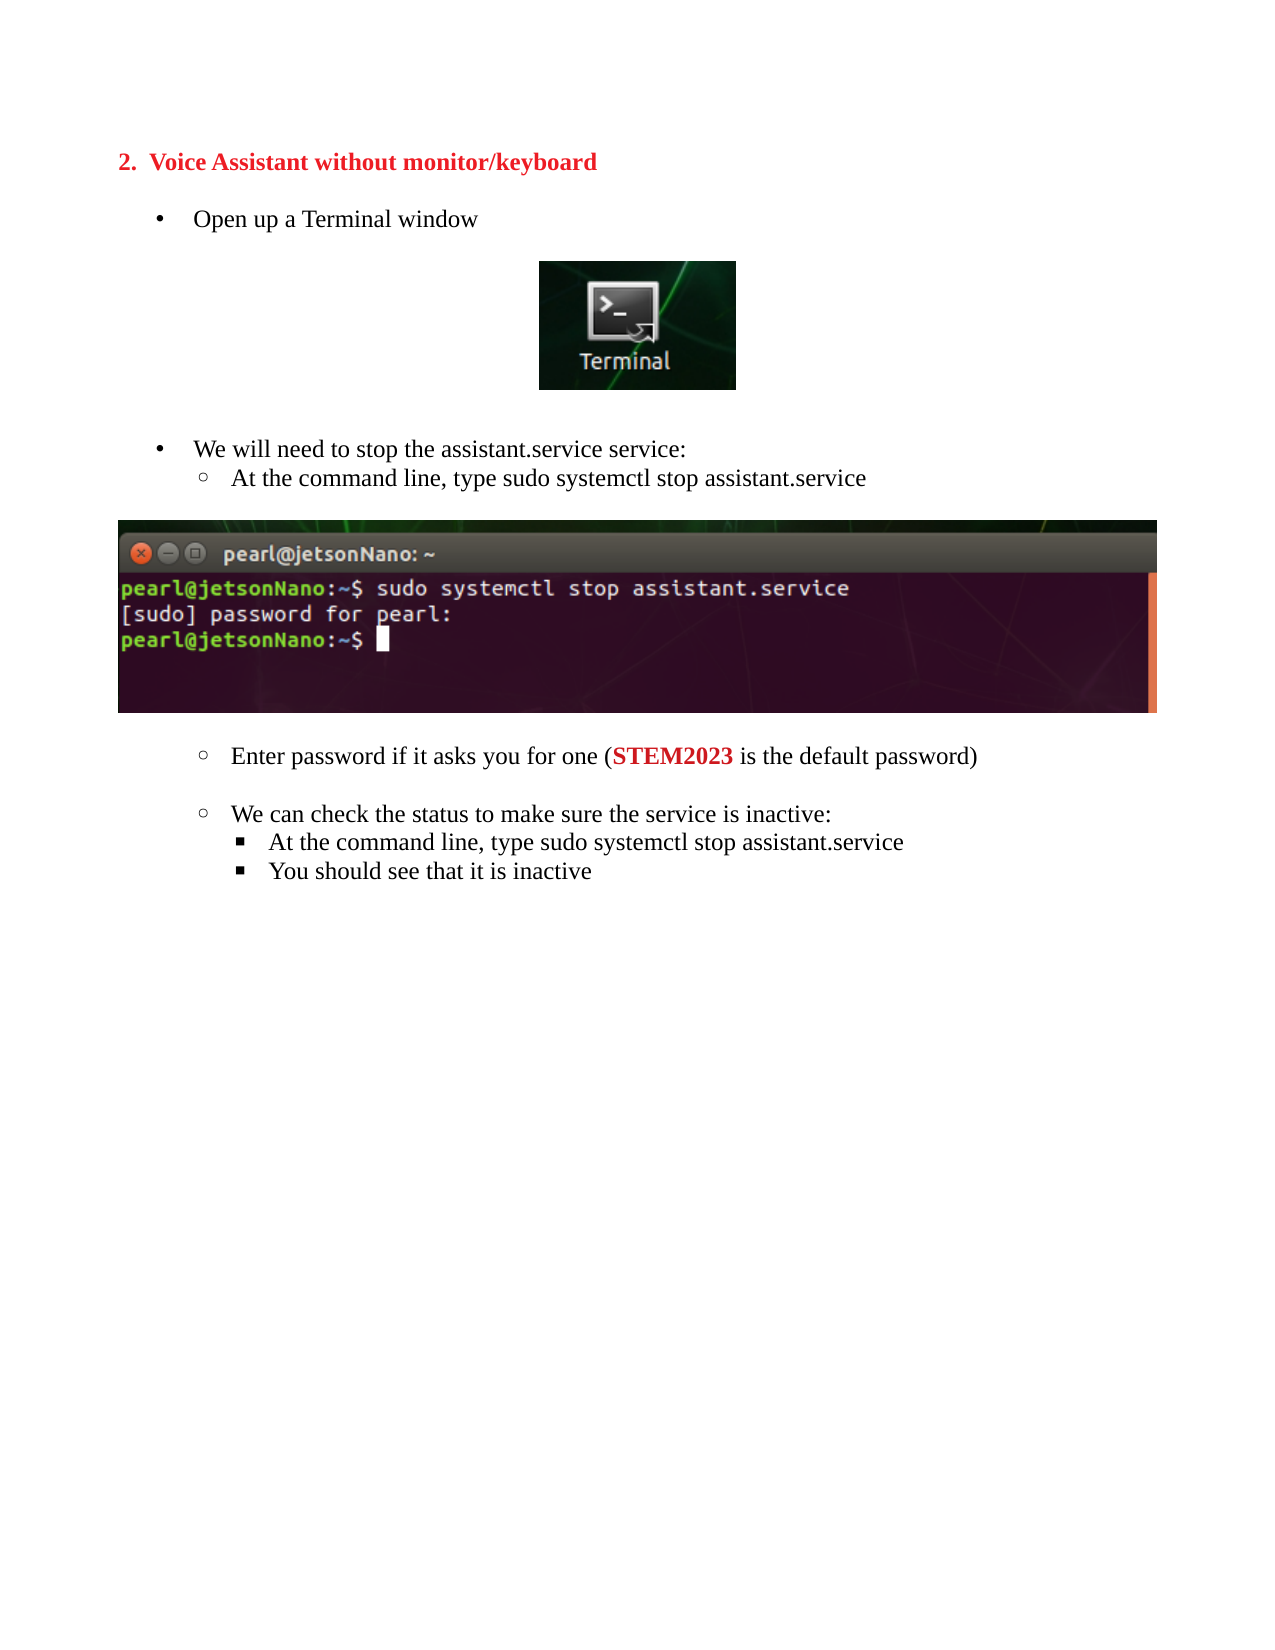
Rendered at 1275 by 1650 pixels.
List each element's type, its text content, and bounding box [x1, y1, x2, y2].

list You should see that it is inactive [231, 856, 1157, 885]
picture [118, 520, 1157, 713]
list We will need to stop the assistant.service service: [156, 434, 1157, 463]
picture [539, 261, 736, 390]
list At the command line, type sudo systemctl stop assistant.service [231, 827, 1157, 856]
list At the command line, type sudo systemctl stop assistant.service [193, 463, 1157, 492]
list We can check the status to make sure the service is inactive: [193, 799, 1157, 827]
text 2. Voice Assistant without monitor/keyboard [118, 147, 1157, 176]
list Enter password if it asks you for one (STEM2023 is the default password) [193, 741, 1157, 770]
list Open up a Terminal window [156, 204, 1157, 233]
